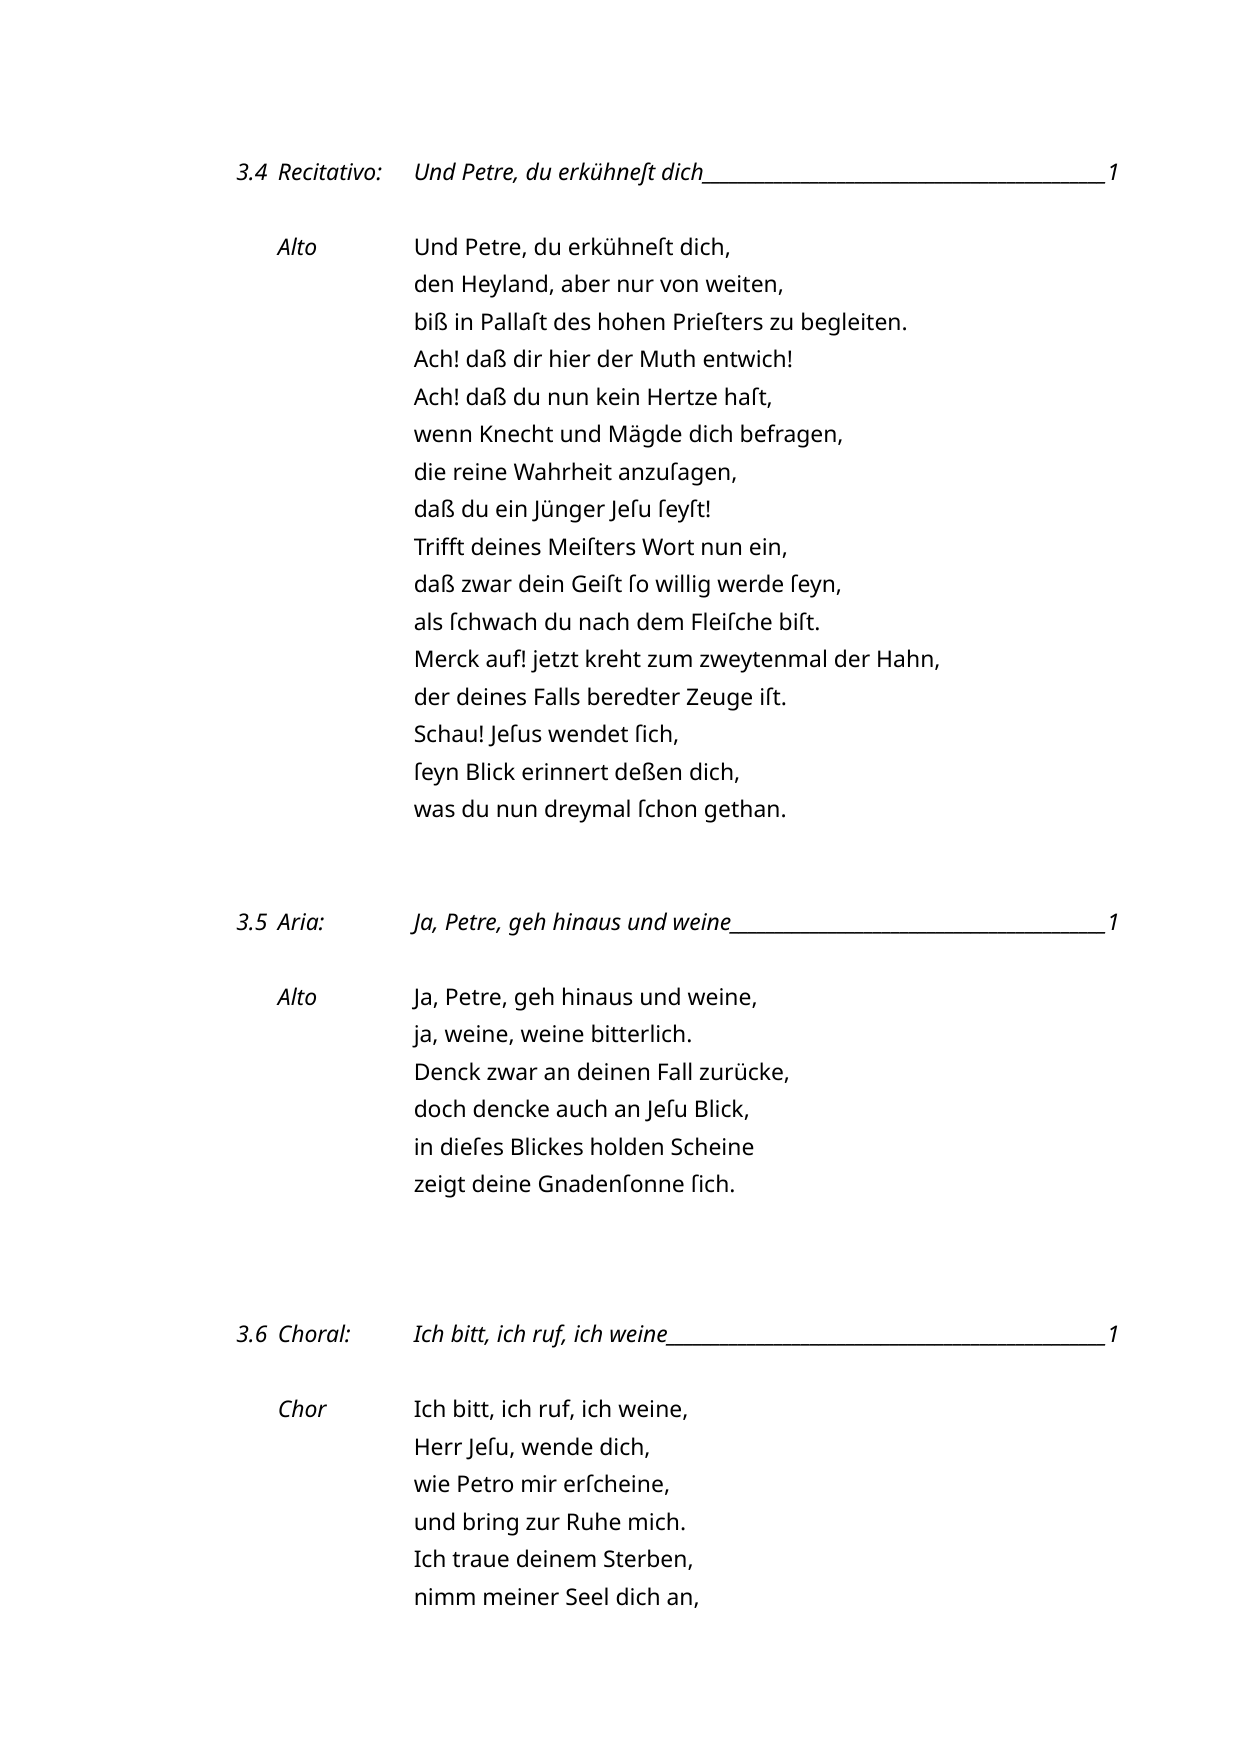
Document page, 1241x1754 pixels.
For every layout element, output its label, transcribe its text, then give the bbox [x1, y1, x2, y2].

text 3.4 Recitativo: Und Petre, du erkühneſt dich 1 Alto Und Petre, du erkühneſt dich, den Heyland, aber nur von weiten, biß in Pallaſt des hohen Prieſters zu begleiten. Ach! daß dir hier der Muth entwich! Ach! daß du nun kein Hertze haſt, wenn Knecht und Mägde dich befragen, die reine Wahrheit anzuſagen, daß du ein Jünger Jeſu ſeyſt! Trifft deines Meiſters Wort nun ein, daß zwar dein Geiſt ſo willig werde ſeyn, als ſchwach du nach dem Fleiſche biſt. Merck auf! jetzt kreht zum zweytenmal der Hahn, der deines Falls beredter Zeuge iſt. Schau! Jeſus wendet ſich, ſeyn Blick erinnert deßen dich, was du nun dreymal ſchon gethan. [236, 156, 1122, 824]
text 3.5 Aria: Ja, Petre, geh hinaus und weine 1 Alto Ja, Petre, geh hinaus und weine, ja, weine, weine bitterlich. Denck zwar an deinen Fall zurücke, doch dencke auch an Jeſu Blick, in dieſes Blickes holden Scheine zeigt deine Gnadenſonne ſich. [236, 906, 1122, 1199]
text 3.6 Choral: Ich bitt, ich ruf, ich weine 1 Chor Ich bitt, ich ruf, ich weine, Herr Jeſu, wende dich, wie Petro mir erſcheine, und bring zur Ruhe mich. Ich traue deinem Sterben, nimm meiner Seel dich an, ach laß die nicht verderben, für die du gnug gethan. [236, 1318, 1122, 1612]
